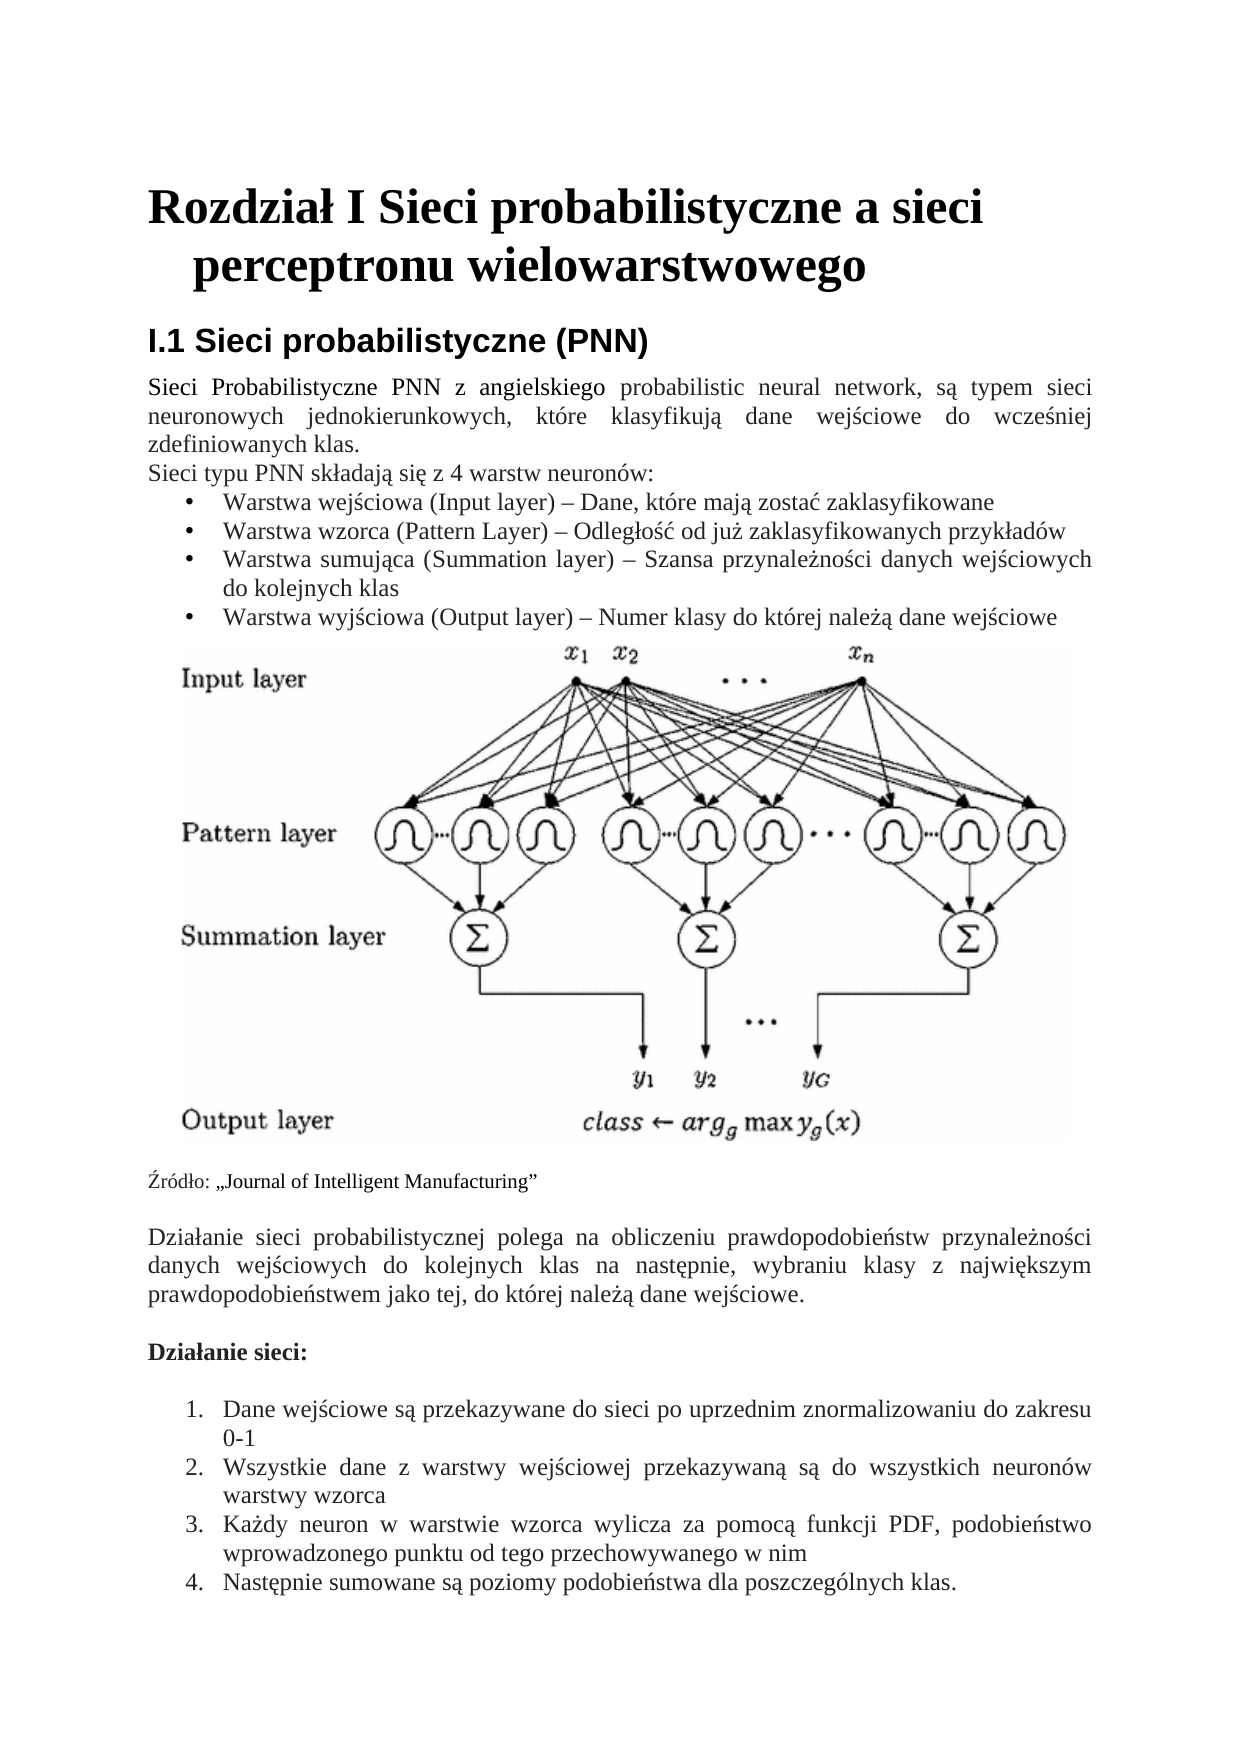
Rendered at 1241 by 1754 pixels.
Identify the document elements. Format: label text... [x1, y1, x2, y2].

list Wszystkie dane z warstwy wejściowej przekazywaną są do wszystkich neuronów warstwy wzorca [185, 1452, 1093, 1509]
list Każdy neuron w warstwie wzorca wylicza za pomocą funkcji PDF, podobieństwo wprowadzonego punktu od tego przechowywanego w nim [185, 1509, 1093, 1567]
text Działanie sieci probabilistycznej polega na obliczeniu prawdopodobieństw przynależności danych wejściowych do kolejnych klas na następnie, wybraniu klasy z największym prawdopodobieństwem jako tej, do której należą dane wejściowe. [148, 1222, 1093, 1308]
list Warstwa sumująca (Summation layer) – Szansa przynależności danych wejściowych do kolejnych klas [185, 544, 1093, 602]
list Następnie sumowane są poziomy podobieństwa dla poszczególnych klas. [185, 1567, 1093, 1596]
text Działanie sieci: [148, 1337, 1093, 1366]
text Sieci typu PNN składają się z 4 warstw neuronów: [148, 458, 1093, 487]
subtitle Rozdział I Sieci probabilistyczne a sieci perceptronu wielowarstwowego [148, 177, 1093, 292]
list Warstwa wzorca (Pattern Layer) – Odległość od już zaklasyfikowanych przykładów [185, 516, 1093, 544]
picture [181, 645, 1069, 1141]
list Warstwa wejściowa (Input layer) – Dane, które mają zostać zaklasyfikowane [185, 487, 1093, 516]
list Warstwa wyjściowa (Output layer) – Numer klasy do której należą dane wejściowe [185, 602, 1093, 631]
subtitle I.1 Sieci probabilistyczne (PNN) [148, 321, 1093, 359]
list Dane wejściowe są przekazywane do sieci po uprzednim znormalizowaniu do zakresu 0-1 [185, 1394, 1093, 1452]
text Sieci Probabilistyczne PNN z angielskiego probabilistic neural network, są typem sieci neuronowych jednokierunkowych, które klasyfikują dane wejściowe do wcześniej zdefiniowanych klas. [148, 372, 1093, 458]
text Źródło: „Journal of Intelligent Manufacturing” [148, 1169, 1093, 1193]
